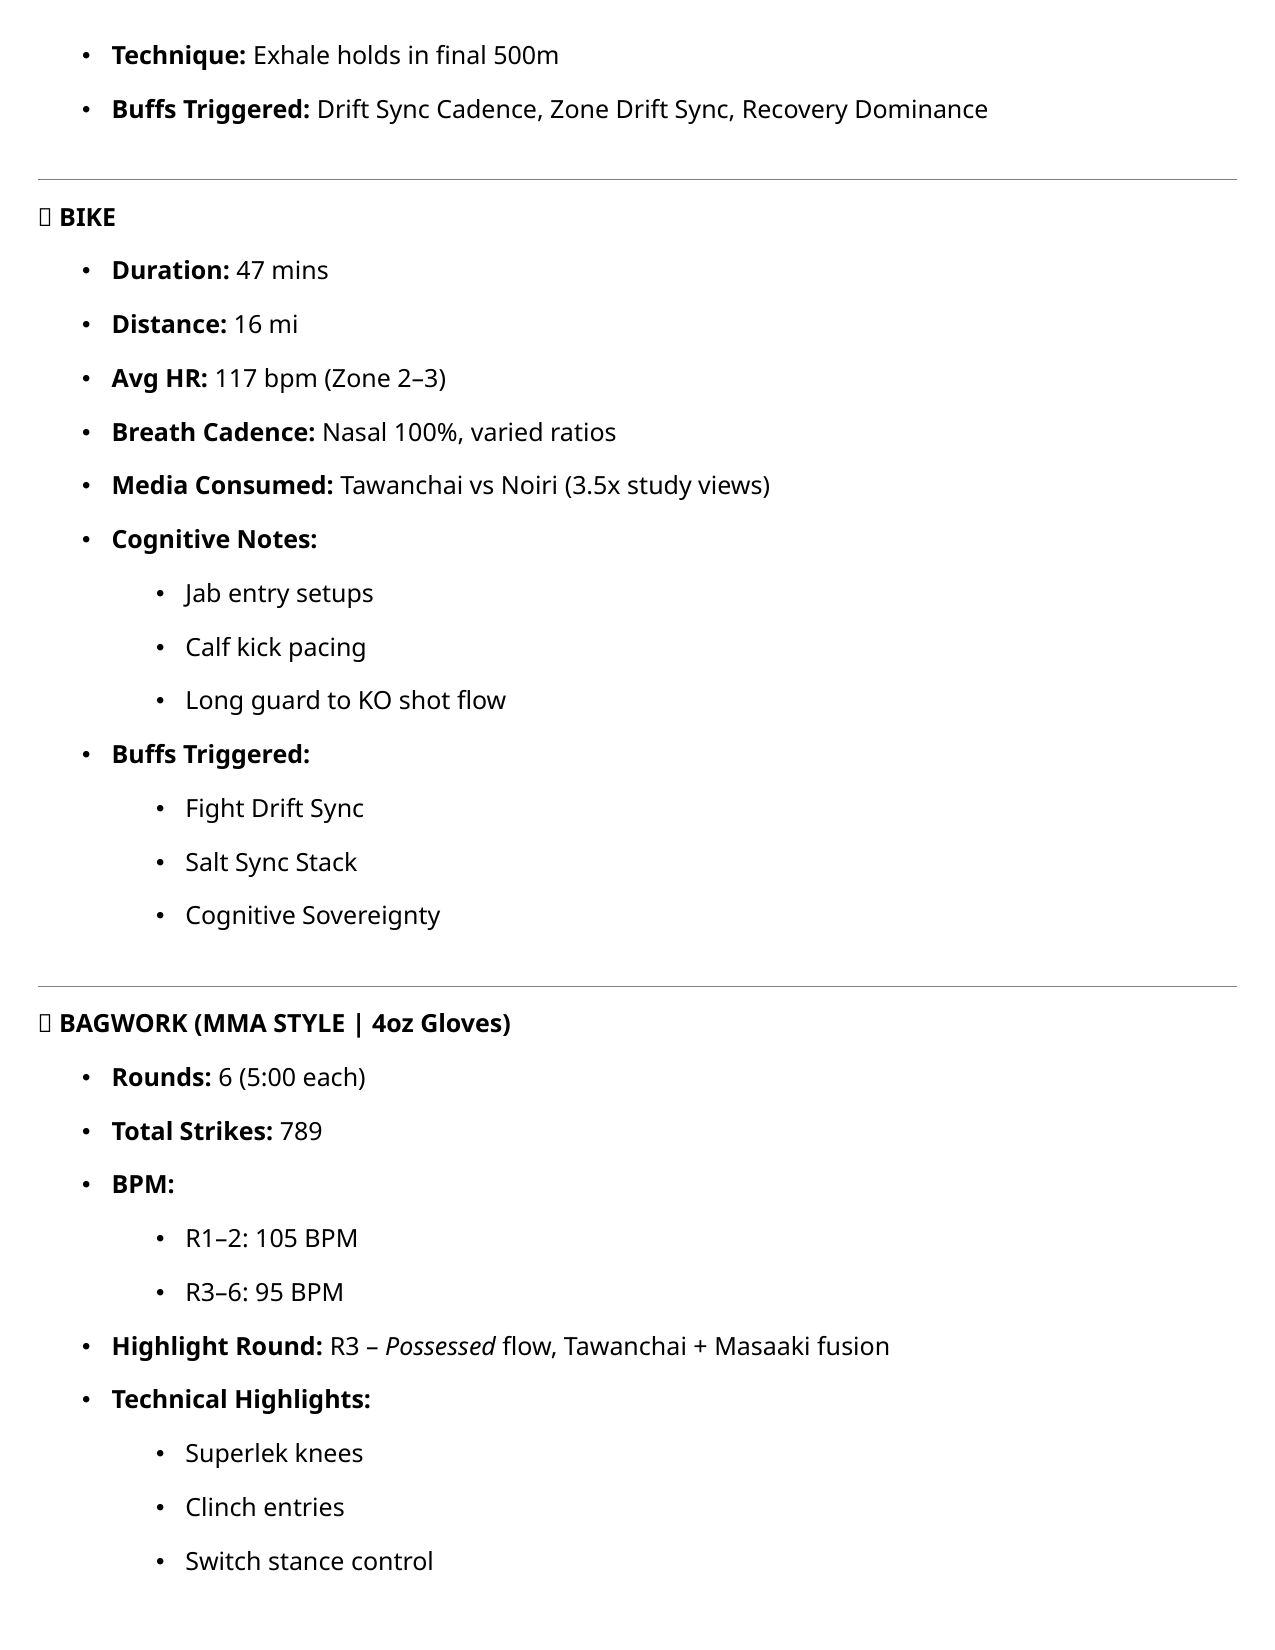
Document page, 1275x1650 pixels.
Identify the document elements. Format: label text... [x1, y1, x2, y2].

list Rounds: 6 (5:00 each) [82, 1059, 1237, 1094]
subtitle 🥊 BAGWORK (MMA STYLE | 4oz Gloves) [37, 1006, 1237, 1040]
list Cognitive Sovereignty [156, 898, 1237, 932]
list Superlek knees [156, 1436, 1237, 1470]
list Salt Sync Stack [156, 844, 1237, 878]
list Media Consumed: Tawanchai vs Noiri (3.5x study views) [82, 468, 1237, 502]
list Buffs Triggered: [82, 737, 1237, 771]
list R1–2: 105 BPM [156, 1221, 1237, 1255]
list Distance: 16 mi [82, 307, 1237, 341]
list Avg HR: 117 bpm (Zone 2–3) [82, 360, 1237, 394]
list Buffs Triggered: Drift Sync Cadence, Zone Drift Sync, Recovery Dominance [82, 91, 1237, 125]
list Breath Cadence: Nasal 100%, varied ratios [82, 414, 1237, 448]
list Total Strikes: 789 [82, 1113, 1237, 1147]
list Technical Highlights: [82, 1382, 1237, 1416]
list BPM: [82, 1167, 1237, 1201]
list Duration: 47 mins [82, 253, 1237, 287]
list Technique: Exhale holds in final 500m [82, 37, 1237, 72]
list Fight Drift Sync [156, 790, 1237, 824]
list Long guard to KO shot flow [156, 683, 1237, 717]
list R3–6: 95 BPM [156, 1274, 1237, 1309]
list Highlight Round: R3 – Possessed flow, Tawanchai + Masaaki fusion [82, 1328, 1237, 1362]
list Calf kick pacing [156, 629, 1237, 663]
list Switch stance control [156, 1543, 1237, 1577]
list Clinch entries [156, 1489, 1237, 1524]
subtitle 🚴 BIKE [37, 199, 1237, 233]
list Jab entry setups [156, 575, 1237, 609]
list Cognitive Notes: [82, 522, 1237, 556]
